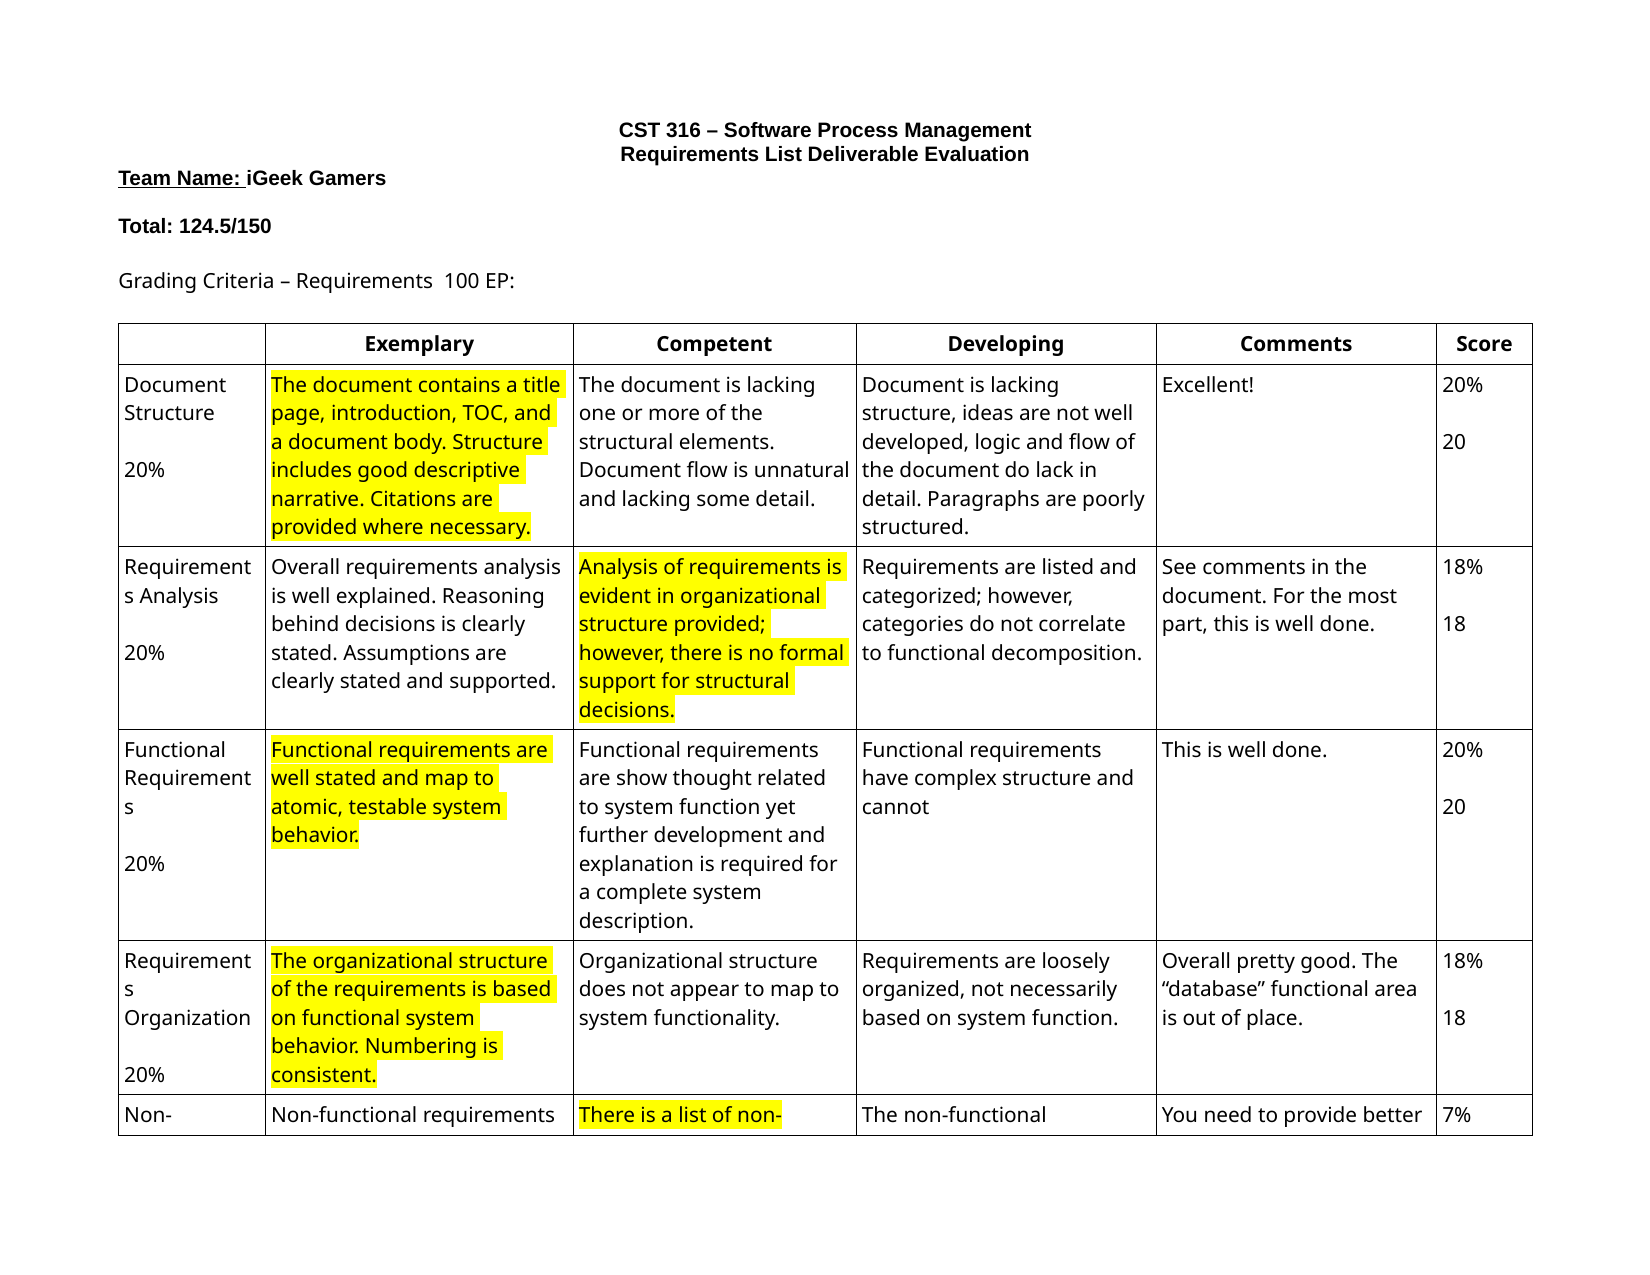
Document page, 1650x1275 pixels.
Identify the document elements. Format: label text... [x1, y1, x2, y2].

table_cell Organizational structure does not appear to map to system functionality. [574, 941, 856, 1094]
table_cell 7% [1437, 1095, 1532, 1134]
text Requirements List Deliverable Evaluation [118, 142, 1532, 166]
table_cell 18% 18 [1437, 941, 1532, 1094]
table_cell There is a list of non- [574, 1095, 856, 1134]
table_cell 18% 18 [1437, 547, 1532, 729]
table_cell Analysis of requirements is evident in organizational structure provided; however, there is no formal support for structural decisions. [574, 547, 856, 729]
table_cell Functional Requirements 20% [119, 730, 265, 940]
table_header Competent [574, 324, 856, 364]
text Grading Criteria – Requirements 100 EP: [118, 266, 1532, 295]
table_header [119, 324, 265, 364]
table_cell The organizational structure of the requirements is based on functional system behavior. Numbering is consistent. [266, 941, 573, 1094]
table_header Developing [857, 324, 1156, 364]
table_cell Requirements Organization 20% [119, 941, 265, 1094]
text CST 316 – Software Process Management [118, 118, 1532, 142]
table_cell Document is lacking structure, ideas are not well developed, logic and flow of the document do lack in detail. Paragraphs are poorly structured. [857, 365, 1156, 546]
table_cell Requirements Analysis 20% [119, 547, 265, 729]
table_header Comments [1157, 324, 1436, 364]
table_cell Non-functional requirements [266, 1095, 573, 1134]
table_cell Overall requirements analysis is well explained. Reasoning behind decisions is clearly stated. Assumptions are clearly stated and supported. [266, 547, 573, 729]
table_cell The document contains a title page, introduction, TOC, and a document body. Structure includes good descriptive narrative. Citations are provided where necessary. [266, 365, 573, 546]
table_cell Functional requirements are well stated and map to atomic, testable system behavior. [266, 730, 573, 940]
table_cell Functional requirements are show thought related to system function yet further development and explanation is required for a complete system description. [574, 730, 856, 940]
table_cell Document Structure 20% [119, 365, 265, 546]
table_cell The document is lacking one or more of the structural elements. Document flow is unnatural and lacking some detail. [574, 365, 856, 546]
table_cell 20% 20 [1437, 365, 1532, 546]
table_cell Requirements are listed and categorized; however, categories do not correlate to functional decomposition. [857, 547, 1156, 729]
table_cell This is well done. [1157, 730, 1436, 940]
table_header Score [1437, 324, 1532, 364]
table_cell The non-functional [857, 1095, 1156, 1134]
table_cell Overall pretty good. The “database” functional area is out of place. [1157, 941, 1436, 1094]
table_cell 20% 20 [1437, 730, 1532, 940]
table_header Exemplary [266, 324, 573, 364]
table_cell Non- [119, 1095, 265, 1134]
table_cell You need to provide better [1157, 1095, 1436, 1134]
text Total: 124.5/150 [118, 214, 1532, 238]
table_cell Excellent! [1157, 365, 1436, 546]
text Team Name: iGeek Gamers [118, 166, 1532, 190]
table_cell See comments in the document. For the most part, this is well done. [1157, 547, 1436, 729]
table_cell Requirements are loosely organized, not necessarily based on system function. [857, 941, 1156, 1094]
table_cell Functional requirements have complex structure and cannot [857, 730, 1156, 940]
